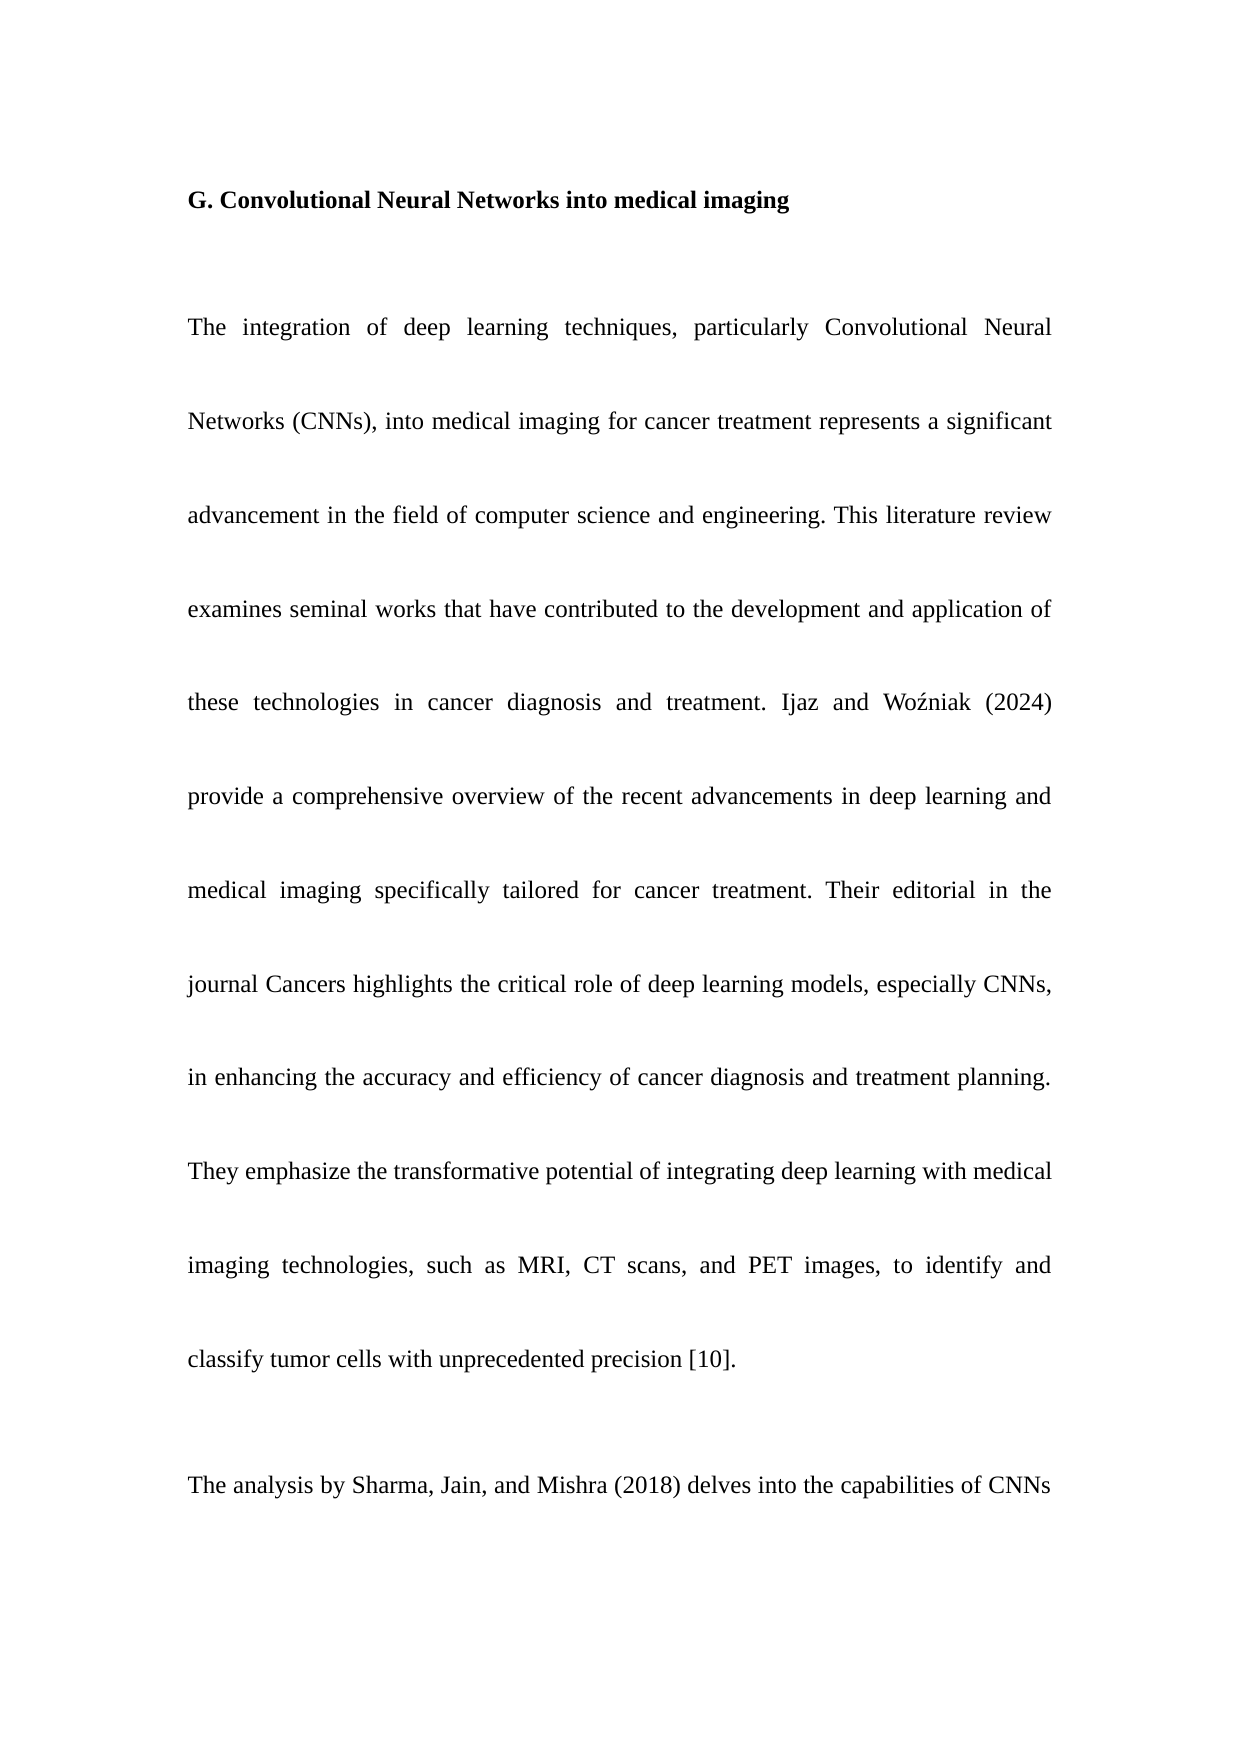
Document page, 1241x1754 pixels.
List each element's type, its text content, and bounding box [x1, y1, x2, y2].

text The integration of deep learning techniques, particularly Convolutional Neural Networks (CNNs), into medical imaging for cancer treatment represents a significant advancement in the field of computer science and engineering. This literature review examines seminal works that have contributed to the development and application of these technologies in cancer diagnosis and treatment. Ijaz and Woźniak (2024) provide a comprehensive overview of the recent advancements in deep learning and medical imaging specifically tailored for cancer treatment. Their editorial in the journal Cancers highlights the critical role of deep learning models, especially CNNs, in enhancing the accuracy and efficiency of cancer diagnosis and treatment planning. They emphasize the transformative potential of integrating deep learning with medical imaging technologies, such as MRI, CT scans, and PET images, to identify and classify tumor cells with unprecedented precision [10]. [187, 285, 1053, 1379]
text The analysis by Sharma, Jain, and Mishra (2018) delves into the capabilities of CNNs [187, 1443, 1053, 1506]
text G. Convolutional Neural Networks into medical imaging [187, 158, 1053, 221]
